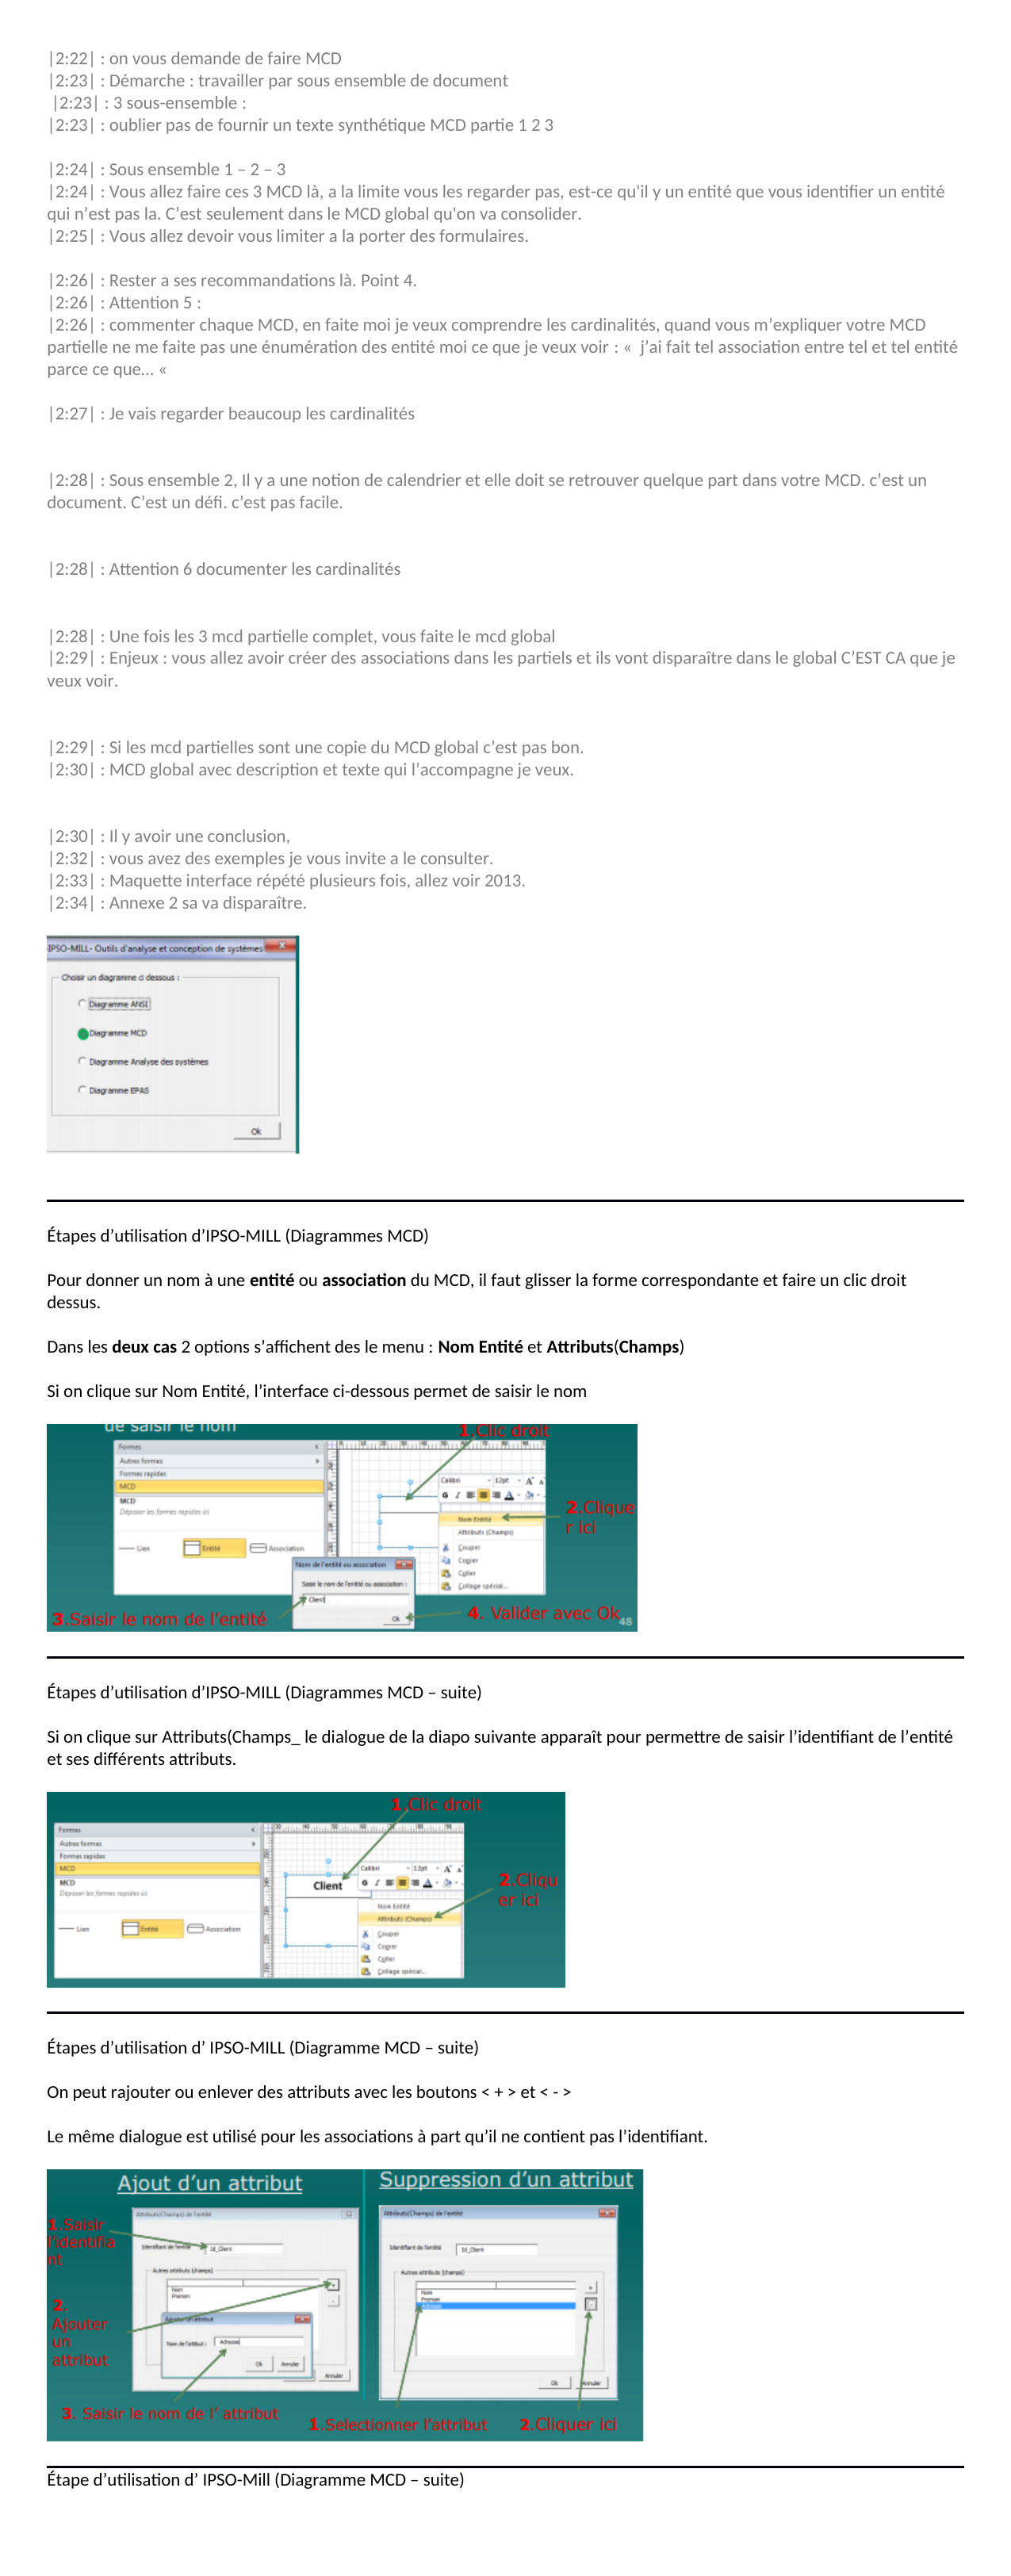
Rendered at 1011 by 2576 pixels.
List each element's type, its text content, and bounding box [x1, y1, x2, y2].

text |2:30| : MCD global avec description et texte qui l’accompagne je veux. [47, 758, 964, 780]
text Le même dialogue est utilisé pour les associations à part qu’il ne contient pas l’identifiant. [47, 2125, 964, 2147]
text On peut rajouter ou enlever des attributs avec les boutons < + > et < - > [47, 2080, 964, 2103]
text |2:30| : Il y avoir une conclusion, [47, 825, 964, 847]
text |2:29| : Enjeux : vous allez avoir créer des associations dans les partiels et ils vont disparaître dans le global C’EST CA que je veux voir. [47, 647, 964, 691]
text Pour donner un nom à une entité ou association du MCD, il faut glisser la forme correspondante et faire un clic droit dessus. [47, 1269, 964, 1313]
text |2:26| : Rester a ses recommandations là. Point 4. [47, 269, 964, 291]
text Étapes d’utilisation d’IPSO-MILL (Diagrammes MCD) [47, 1224, 964, 1246]
text |2:28| : Attention 6 documenter les cardinalités [47, 557, 964, 580]
text Étapes d’utilisation d’IPSO-MILL (Diagrammes MCD – suite) [47, 1681, 964, 1703]
picture [47, 1424, 638, 1632]
text |2:26| : commenter chaque MCD, en faite moi je veux comprendre les cardinalités, quand vous m’expliquer votre MCD partielle ne me faite pas une énumération des entité moi ce que je veux voir : « j’ai fait tel association entre tel et tel entité parce ce que… « [47, 313, 964, 380]
text |2:28| : Sous ensemble 2, Il y a une notion de calendrier et elle doit se retrouver quelque part dans votre MCD. c’est un document. C’est un défi. c’est pas facile. [47, 469, 964, 513]
text |2:24| : Vous allez faire ces 3 MCD là, a la limite vous les regarder pas, est-ce qu'il y un entité que vous identifier un entité qui n’est pas la. C’est seulement dans le MCD global qu'on va consolider. [47, 180, 964, 224]
picture [47, 936, 300, 1154]
text |2:26| : Attention 5 : [47, 291, 964, 313]
text |2:23| : Démarche : travailler par sous ensemble de document [47, 69, 964, 91]
text |2:29| : Si les mcd partielles sont une copie du MCD global c’est pas bon. [47, 736, 964, 758]
text |2:25| : Vous allez devoir vous limiter a la porter des formulaires. [47, 224, 964, 247]
text |2:32| : vous avez des exemples je vous invite a le consulter. [47, 847, 964, 869]
text |2:28| : Une fois les 3 mcd partielle complet, vous faite le mcd global [47, 625, 964, 647]
text Étapes d’utilisation d’ IPSO-MILL (Diagramme MCD – suite) [47, 2036, 964, 2058]
picture [47, 2169, 645, 2443]
text |2:34| : Annexe 2 sa va disparaître. [47, 891, 964, 913]
text |2:24| : Sous ensemble 1 – 2 – 3 [47, 158, 964, 180]
text Si on clique sur Nom Entité, l’interface ci-dessous permet de saisir le nom [47, 1380, 964, 1402]
text Dans les deux cas 2 options s’affichent des le menu : Nom Entité et Attributs(Champs) [47, 1335, 964, 1357]
text |2:23| : 3 sous-ensemble : [47, 91, 964, 113]
text |2:27| : Je vais regarder beaucoup les cardinalités [47, 402, 964, 424]
text |2:22| : on vous demande de faire MCD [47, 47, 964, 69]
text |2:33| : Maquette interface répété plusieurs fois, allez voir 2013. [47, 869, 964, 891]
picture [47, 1792, 565, 1988]
text |2:23| : oublier pas de fournir un texte synthétique MCD partie 1 2 3 [47, 113, 964, 136]
text Étape d’utilisation d’ IPSO-Mill (Diagramme MCD – suite) [47, 2468, 964, 2491]
text Si on clique sur Attributs(Champs_ le dialogue de la diapo suivante apparaît pour permettre de saisir l’identifiant de l’entité et ses différents attributs. [47, 1725, 964, 1770]
